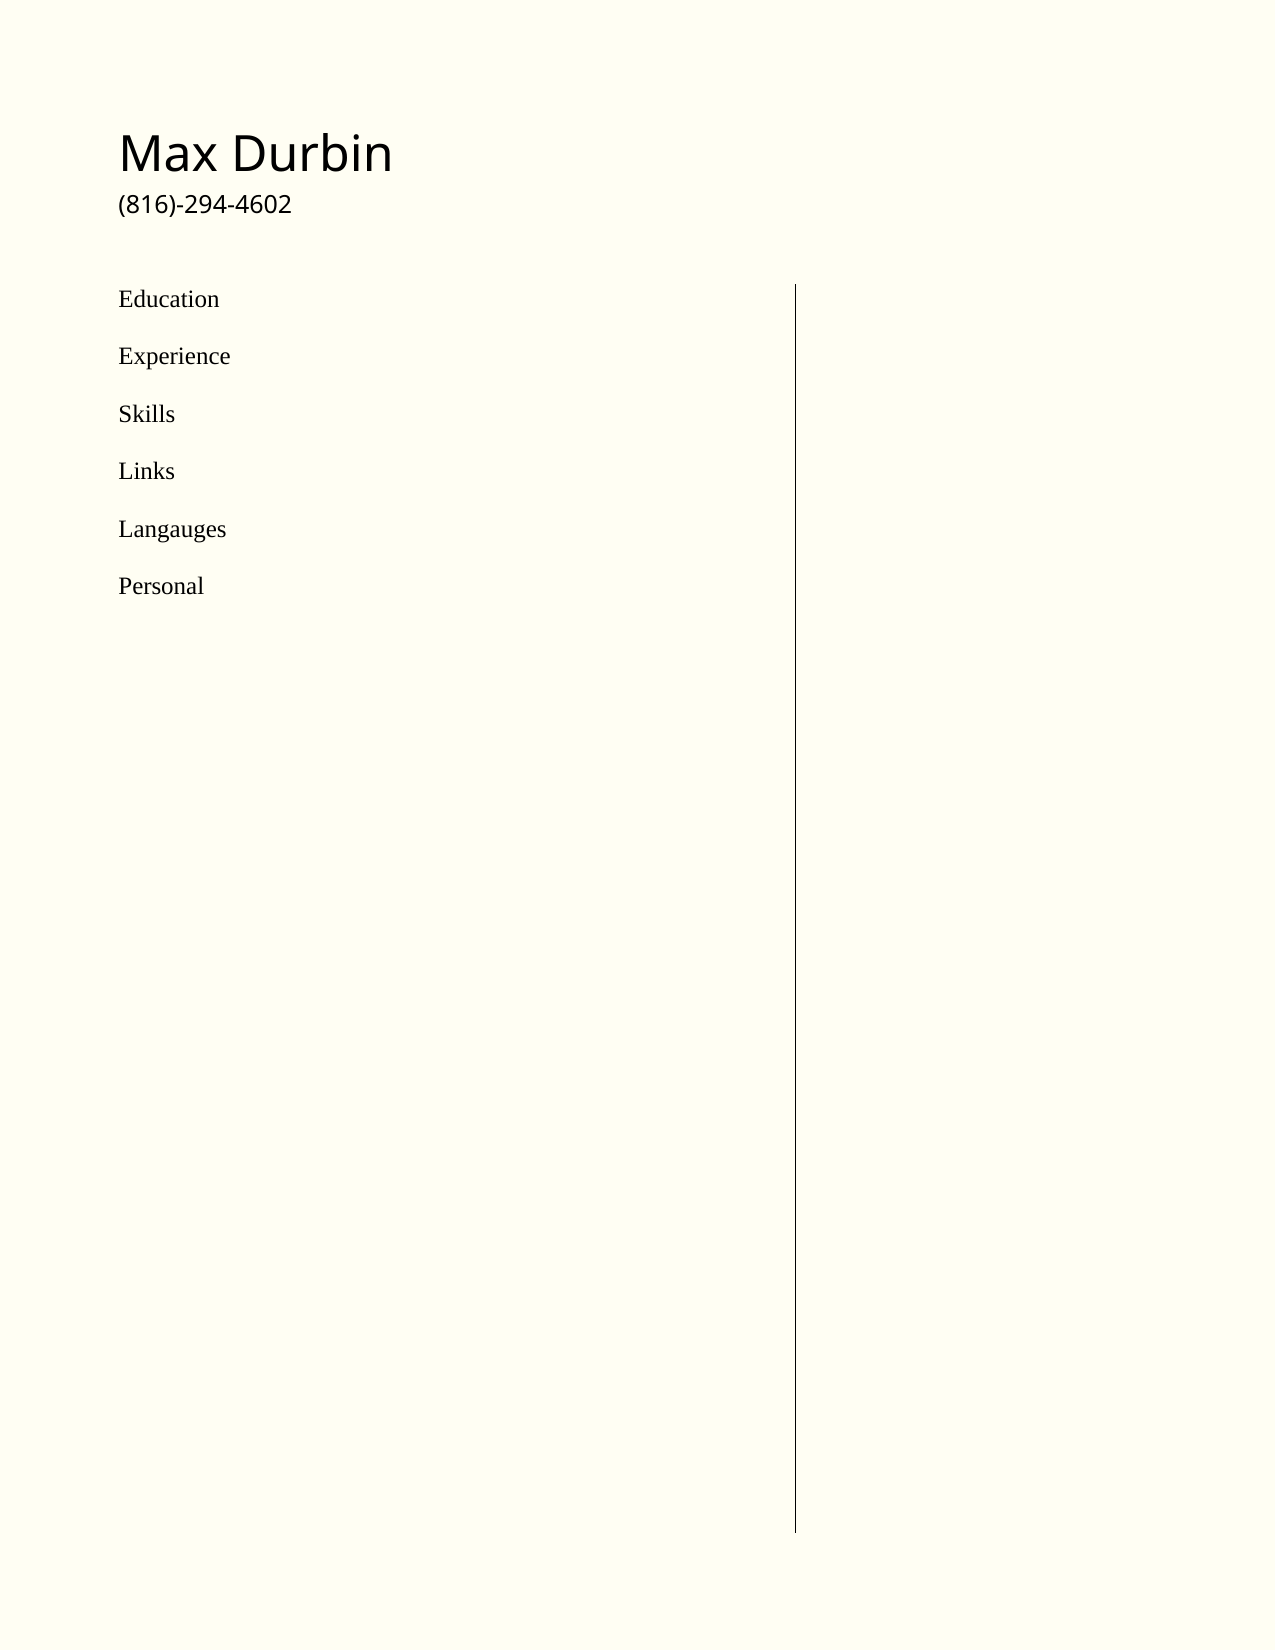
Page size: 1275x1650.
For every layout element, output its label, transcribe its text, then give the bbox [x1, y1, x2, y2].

text Langauges [118, 514, 780, 543]
text Links [118, 456, 780, 485]
text Education [118, 284, 780, 313]
text Personal [118, 571, 780, 600]
text Experience [118, 341, 780, 370]
text Skills [118, 399, 780, 428]
